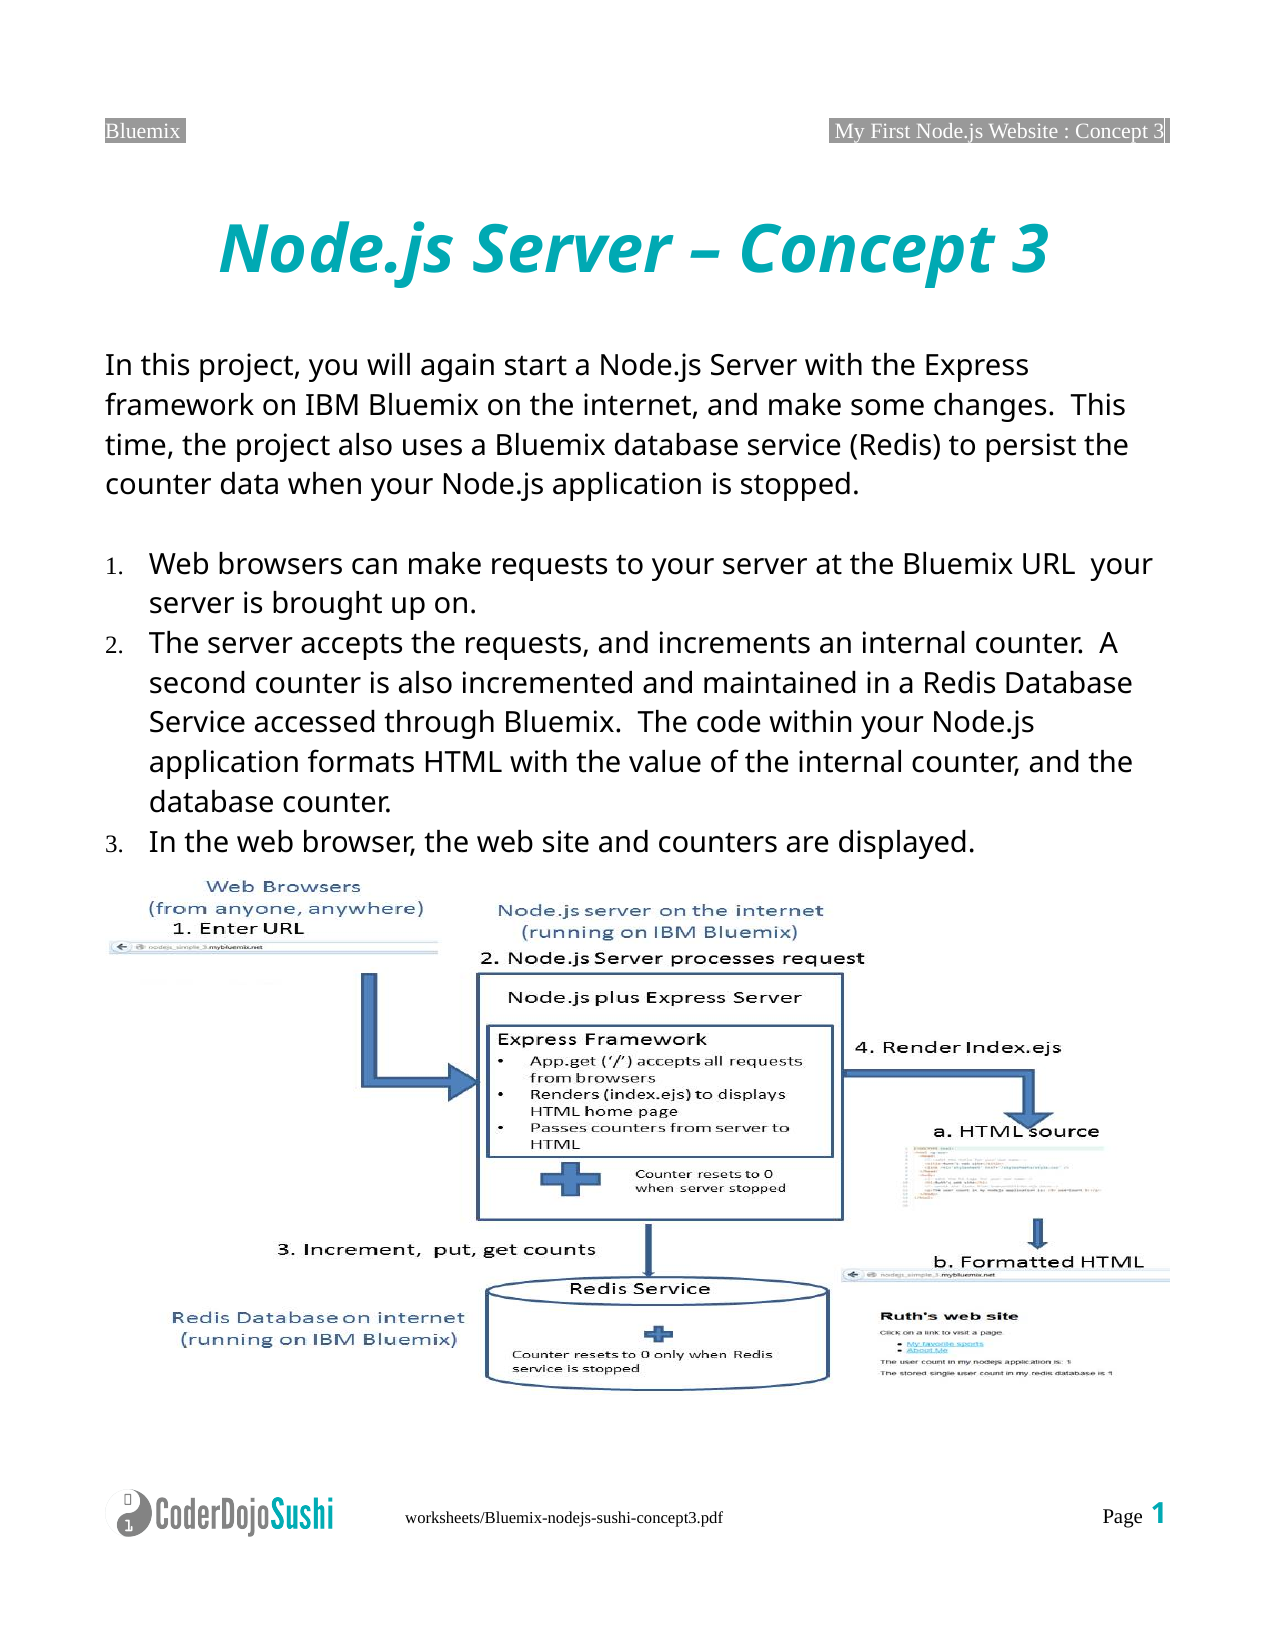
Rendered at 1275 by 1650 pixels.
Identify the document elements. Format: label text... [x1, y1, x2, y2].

list Web browsers can make requests to your server at the Bluemix URL your server is brought up on. [105, 543, 1170, 622]
list In the web browser, the web site and counters are displayed. [105, 821, 1170, 860]
text In this project, you will again start a Node.js Server with the Express framework on IBM Bluemix on the internet, and make some changes. This time, the project also uses a Bluemix database service (Redis) to persist the counter data when your Node.js application is stopped. [105, 344, 1170, 503]
picture [105, 860, 1170, 1395]
list The server accepts the requests, and increments an internal counter. A second counter is also incremented and maintained in a Redis Database Service accessed through Bluemix. The code within your Node.js application formats HTML with the value of the internal counter, and the database counter. [105, 622, 1170, 821]
title Node.js Server – Concept 3 [105, 202, 1170, 292]
picture [105, 1489, 333, 1537]
